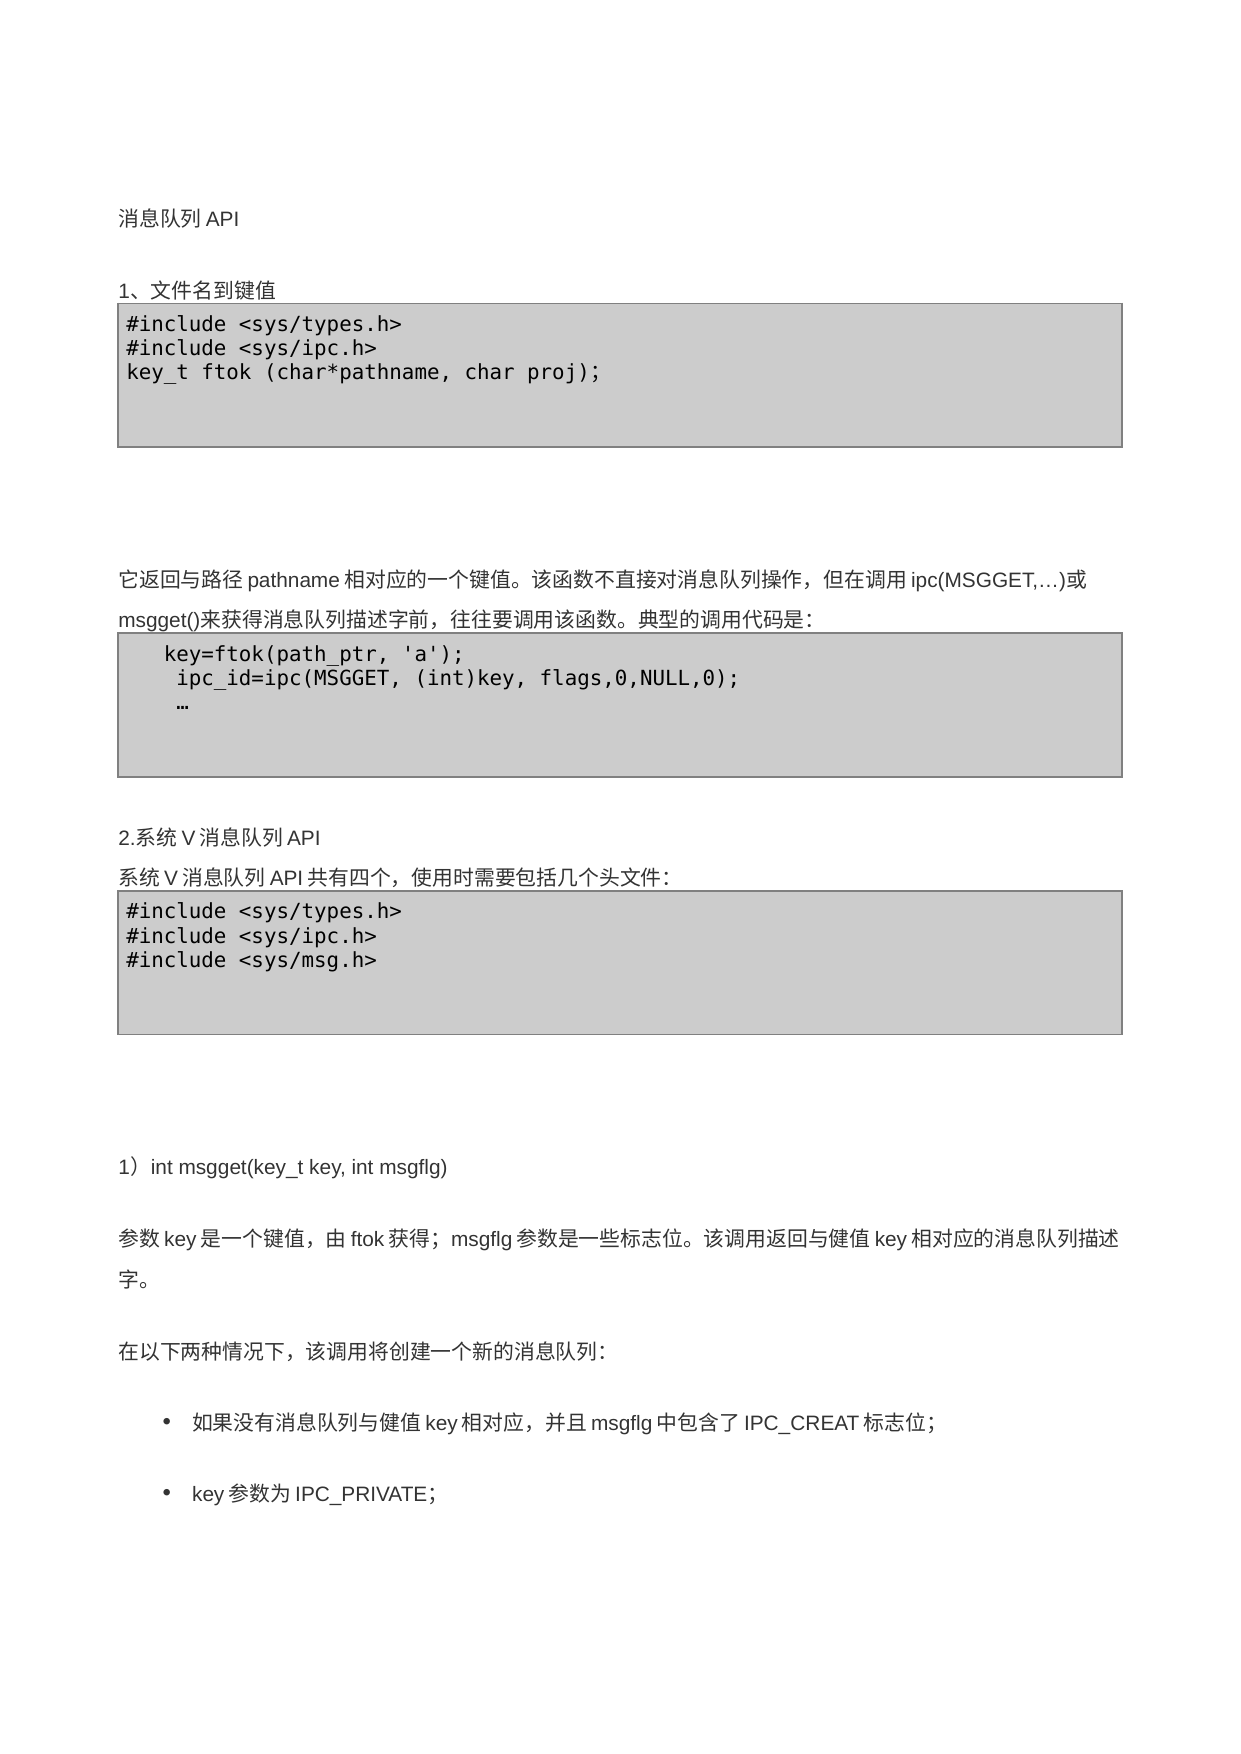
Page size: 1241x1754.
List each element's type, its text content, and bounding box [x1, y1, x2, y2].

list key参数为IPC_PRIVATE； [162, 1467, 1122, 1507]
text 2.系统V消息队列API 系统V消息队列API共有四个，使用时需要包括几个头文件： [118, 809, 1122, 890]
text 它返回与路径pathname相对应的一个键值。该函数不直接对消息队列操作，但在调用ipc(MSGGET,…)或msgget()来获得消息队列描述字前，往往要调用该函数。典型的调用代码是： [118, 551, 1122, 632]
table_header #include <sys/types.h> #include <sys/ipc.h> key_t ftok (char*pathname, char proj)； [119, 304, 1121, 446]
text 1、文件名到键值 [118, 262, 1122, 302]
text 参数key是一个键值，由ftok获得；msgflg参数是一些标志位。该调用返回与健值key相对应的消息队列描述字。 [118, 1210, 1122, 1292]
table_header #include <sys/types.h> #include <sys/ipc.h> #include <sys/msg.h> [119, 892, 1121, 1034]
text 在以下两种情况下，该调用将创建一个新的消息队列： [118, 1323, 1122, 1363]
text 消息队列API [118, 190, 1122, 231]
table_header key=ftok(path_ptr, 'a'); ipc_id=ipc(MSGGET, (int)key, flags,0,NULL,0); … [119, 634, 1121, 776]
list 如果没有消息队列与健值key相对应，并且msgflg中包含了IPC_CREAT标志位； [162, 1395, 1122, 1435]
text 1）int msgget(key_t key, int msgflg) [118, 1138, 1122, 1179]
